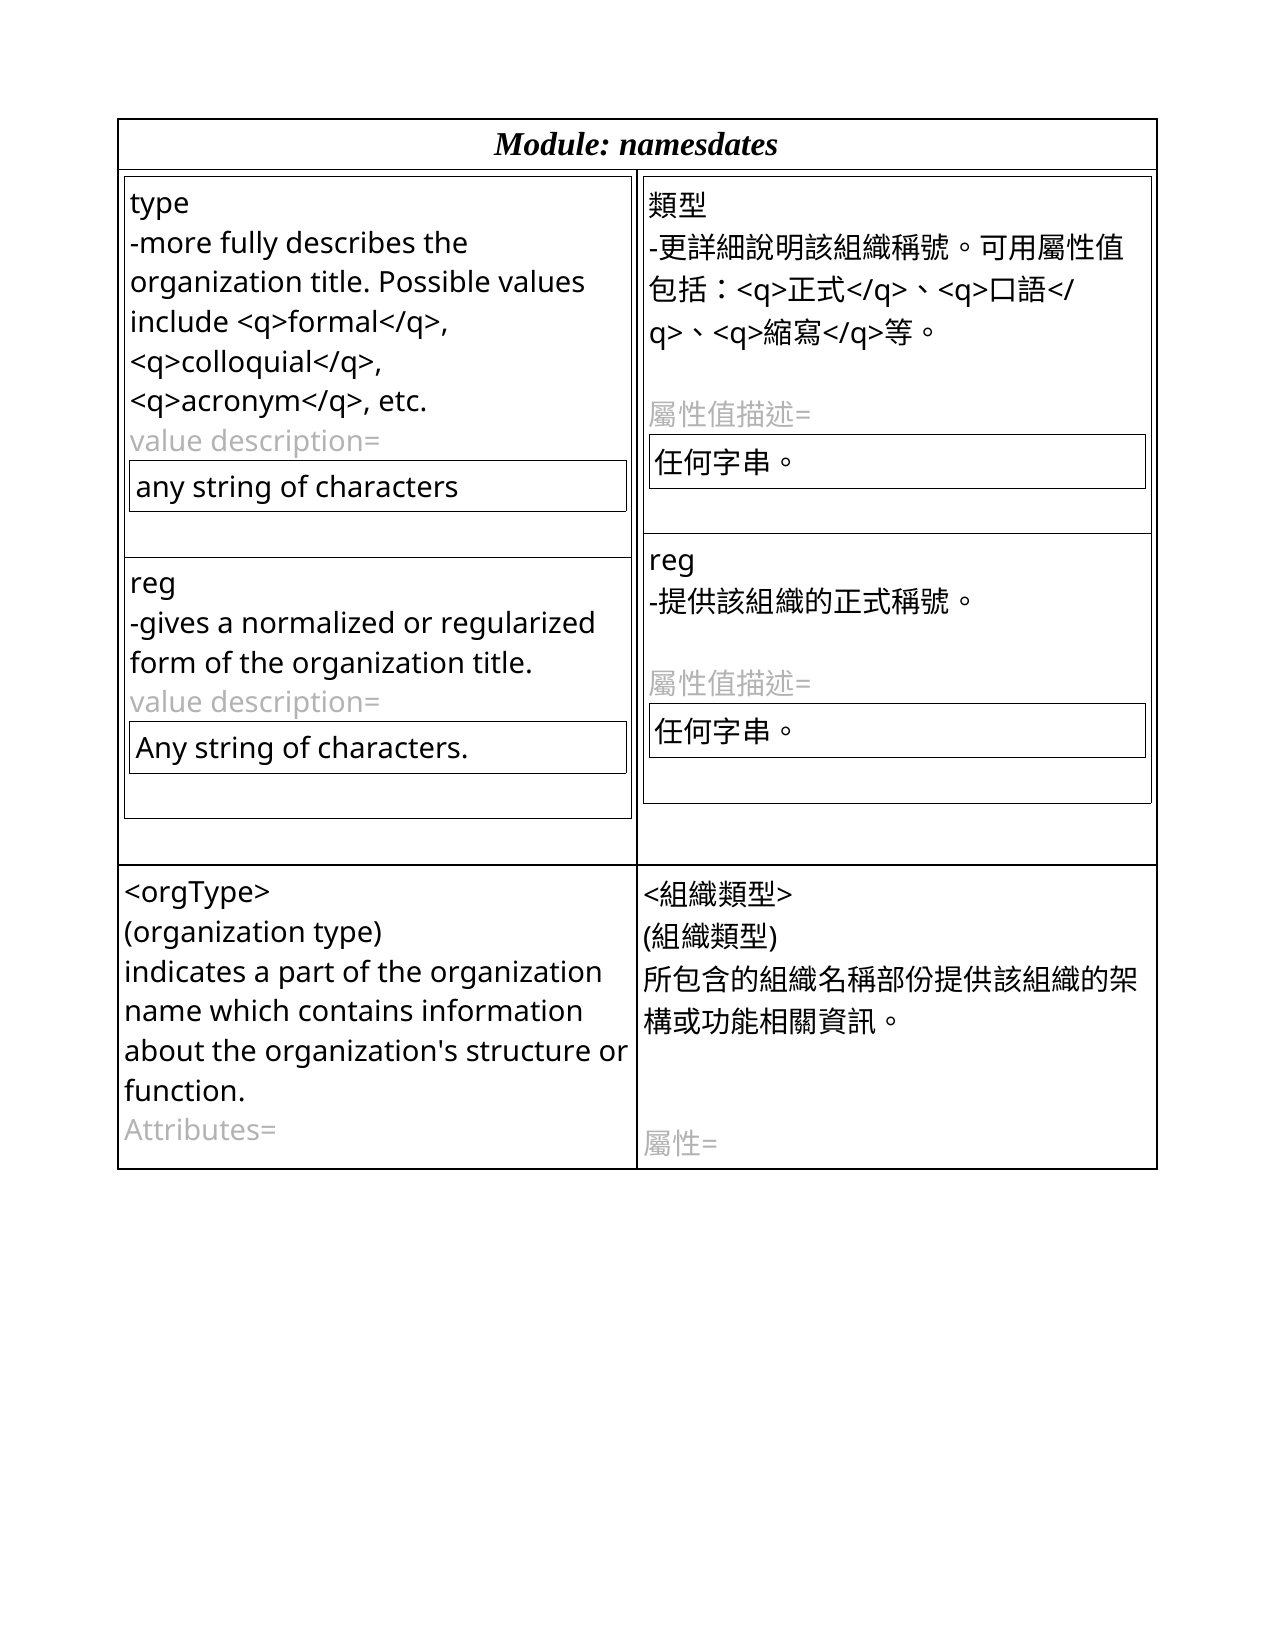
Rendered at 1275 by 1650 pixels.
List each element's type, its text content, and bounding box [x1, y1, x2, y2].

table_header 任何字串。 [650, 704, 1145, 757]
table_header type -more fully describes the organization title. Possible values include <q>formal</q>, <q>colloquial</q>, <q>acronym</q>, etc. value description= [125, 177, 631, 557]
table_cell reg -gives a normalized or regularized form of the organization title. value description= [125, 558, 631, 818]
table_header 類型 -更詳細說明該組織稱號。可用屬性值包括：<q>正式</q>、<q>口語</q>、<q>縮寫</q>等。 屬性值描述= [644, 177, 1151, 533]
table_cell [638, 170, 1156, 864]
table_cell reg -提供該組織的正式稱號。 屬性值描述= [644, 534, 1151, 802]
table_header 任何字串。 [650, 435, 1145, 488]
table_header Module: namesdates [119, 120, 1156, 168]
table_cell [119, 170, 636, 864]
table_header any string of characters [130, 461, 626, 511]
table_cell <組織類型> (組織類型) 所包含的組織名稱部份提供該組織的架構或功能相關資訊。 屬性= [638, 866, 1156, 1168]
table_cell <orgType> (organization type) indicates a part of the organization name which contains information about the organization's structure or function. Attributes= [119, 866, 636, 1168]
table_header Any string of characters. [130, 722, 626, 773]
